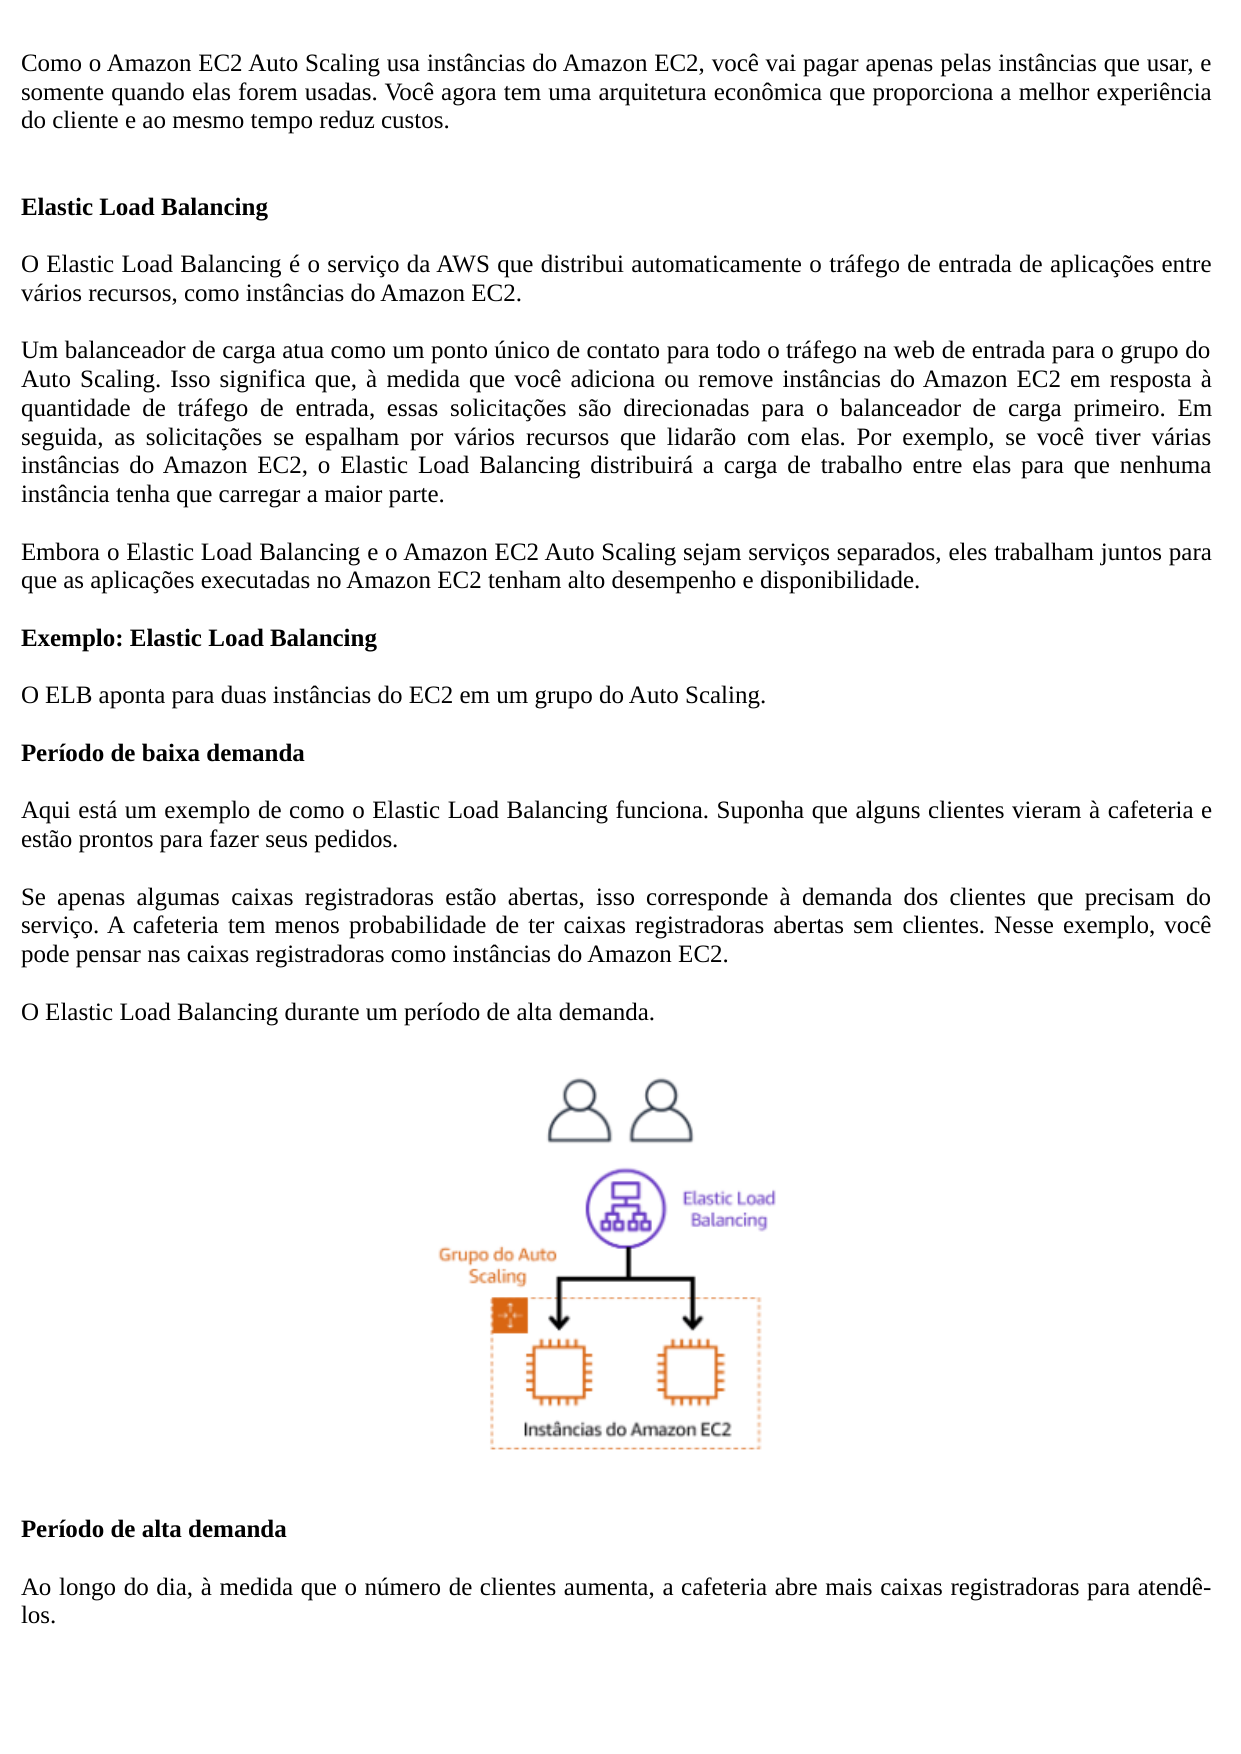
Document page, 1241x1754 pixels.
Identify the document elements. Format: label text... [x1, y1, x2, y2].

text Ao longo do dia, à medida que o número de clientes aumenta, a cafeteria abre mais caixas registradoras para atendê-los. [21, 1572, 1213, 1629]
text Aqui está um exemplo de como o Elastic Load Balancing funciona. Suponha que alguns clientes vieram à cafeteria e estão prontos para fazer seus pedidos. [21, 795, 1213, 853]
text Como o Amazon EC2 Auto Scaling usa instâncias do Amazon EC2, você vai pagar apenas pelas instâncias que usar, e somente quando elas forem usadas. Você agora tem uma arquitetura econômica que proporciona a melhor experiência do cliente e ao mesmo tempo reduz custos. [21, 48, 1213, 134]
text O Elastic Load Balancing durante um período de alta demanda. [21, 997, 1213, 1025]
text Se apenas algumas caixas registradoras estão abertas, isso corresponde à demanda dos clientes que precisam do serviço. A cafeteria tem menos probabilidade de ter caixas registradoras abertas sem clientes. Nesse exemplo, você pode pensar nas caixas registradoras como instâncias do Amazon EC2. [21, 882, 1213, 968]
text O Elastic Load Balancing é o serviço da AWS que distribui automaticamente o tráfego de entrada de aplicações entre vários recursos, como instâncias do Amazon EC2. [21, 249, 1213, 307]
text Período de alta demanda [21, 1514, 1213, 1543]
text Um balanceador de carga atua como um ponto único de contato para todo o tráfego na web de entrada para o grupo do Auto Scaling. Isso significa que, à medida que você adiciona ou remove instâncias do Amazon EC2 em resposta à quantidade de tráfego de entrada, essas solicitações são direcionadas para o balanceador de carga primeiro. Em seguida, as solicitações se espalham por vários recursos que lidarão com elas. Por exemplo, se você tiver várias instâncias do Amazon EC2, o Elastic Load Balancing distribuirá a carga de trabalho entre elas para que nenhuma instância tenha que carregar a maior parte. [21, 335, 1213, 508]
text Embora o Elastic Load Balancing e o Amazon EC2 Auto Scaling sejam serviços separados, eles trabalham juntos para que as aplicações executadas no Amazon EC2 tenham alto desempenho e disponibilidade. [21, 537, 1213, 594]
text Elastic Load Balancing [21, 192, 1213, 220]
picture [420, 1054, 814, 1481]
text Período de baixa demanda [21, 738, 1213, 767]
text Exemplo: Elastic Load Balancing [21, 623, 1213, 652]
text O ELB aponta para duas instâncias do EC2 em um grupo do Auto Scaling. [21, 680, 1213, 709]
